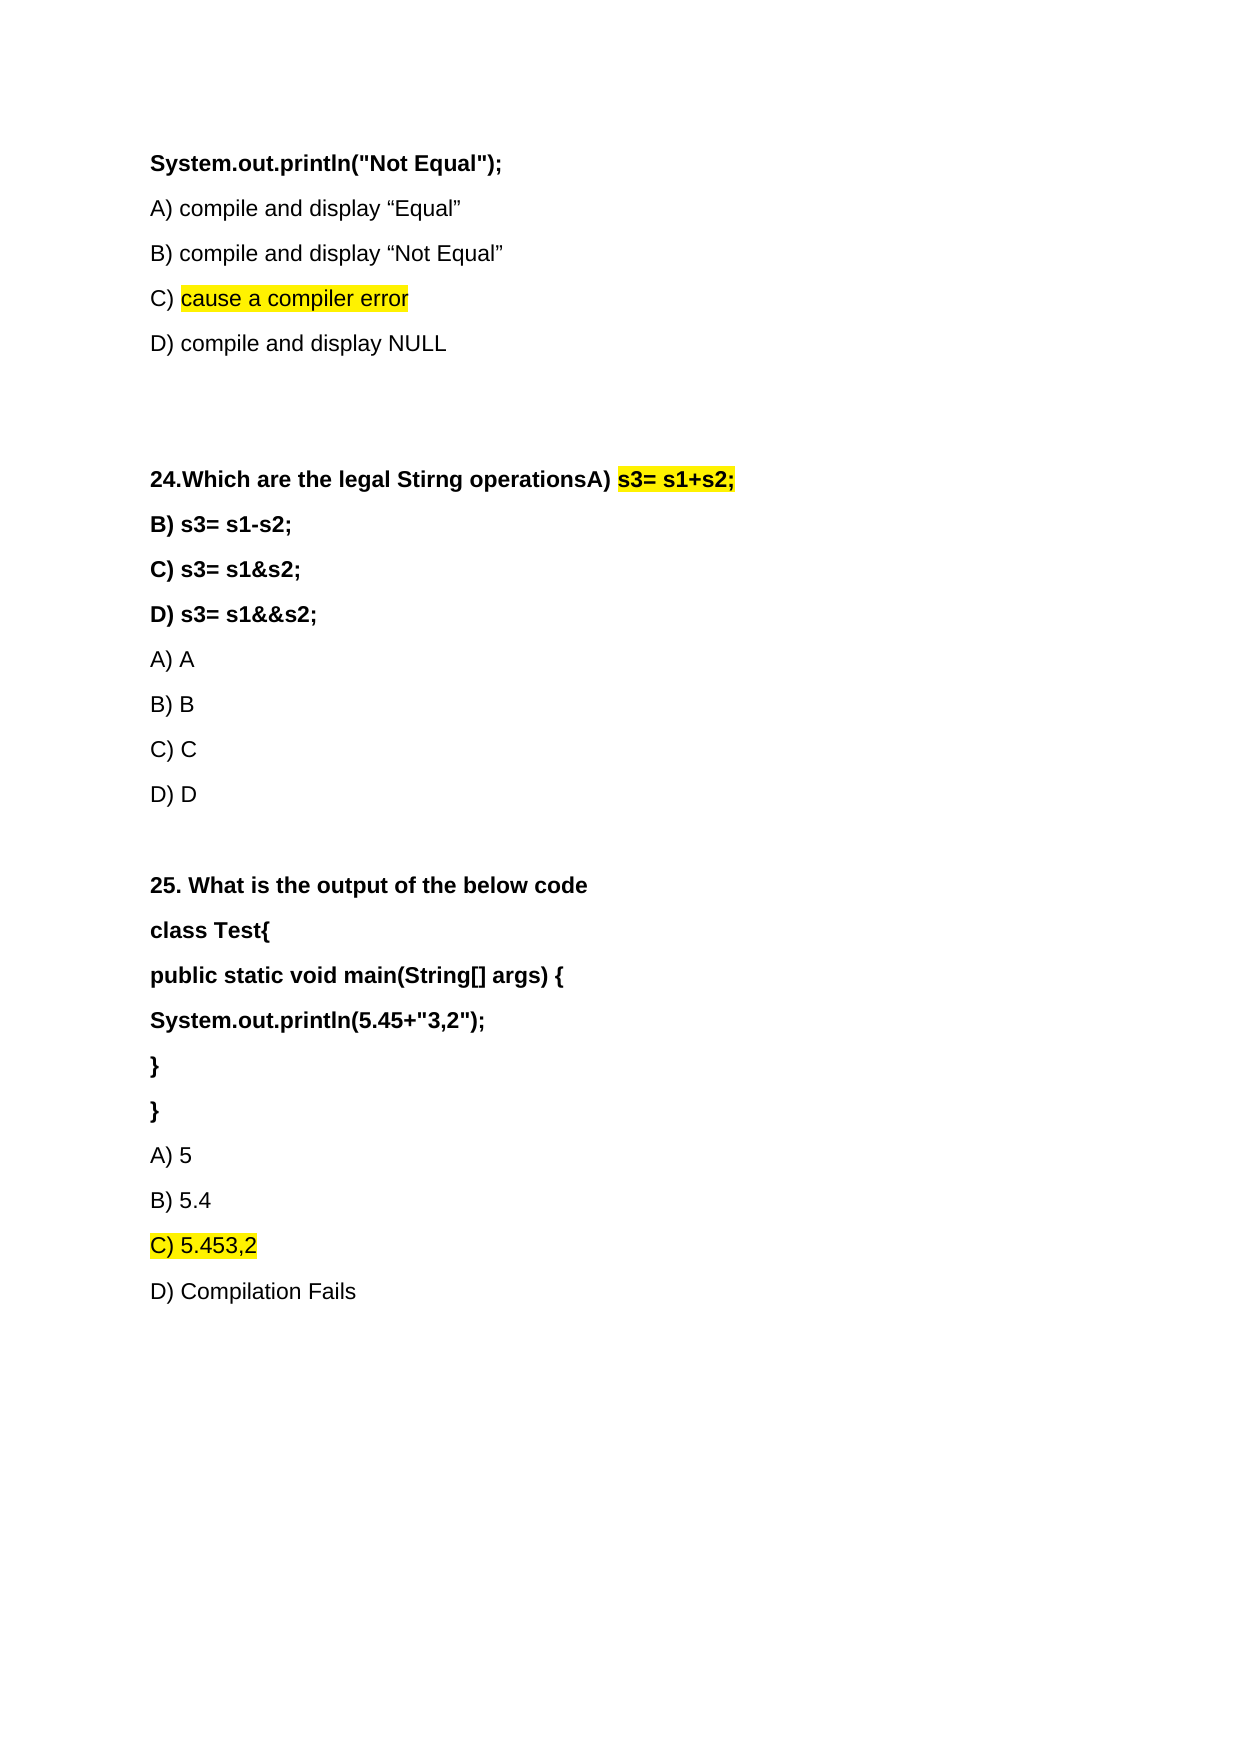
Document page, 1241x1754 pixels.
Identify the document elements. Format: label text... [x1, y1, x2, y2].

text A) compile and display “Equal” [150, 195, 1090, 221]
text A) 5 [150, 1142, 1090, 1169]
text B) B [150, 691, 1090, 718]
text C) C [150, 736, 1090, 763]
text 24.Which are the legal Stirng operationsA) s3= s1+s2; [150, 466, 1090, 492]
text class Test{ [150, 917, 1090, 943]
text C) s3= s1&s2; [150, 556, 1090, 582]
text } [150, 1052, 1090, 1078]
text C) cause a compiler error [150, 285, 1090, 312]
text D) compile and display NULL [150, 330, 1090, 357]
text D) Compilation Fails [150, 1278, 1090, 1304]
text C) 5.453,2 [150, 1232, 1090, 1259]
text D) D [150, 781, 1090, 808]
text D) s3= s1&&s2; [150, 601, 1090, 627]
text public static void main(String[] args) { [150, 962, 1090, 988]
text 25. What is the output of the below code [150, 872, 1090, 898]
text A) A [150, 646, 1090, 672]
text } [150, 1097, 1090, 1123]
text System.out.println(5.45+"3,2"); [150, 1007, 1090, 1033]
text B) s3= s1-s2; [150, 511, 1090, 537]
text B) compile and display “Not Equal” [150, 240, 1090, 267]
text B) 5.4 [150, 1187, 1090, 1214]
text System.out.println("Not Equal"); [150, 150, 1090, 176]
